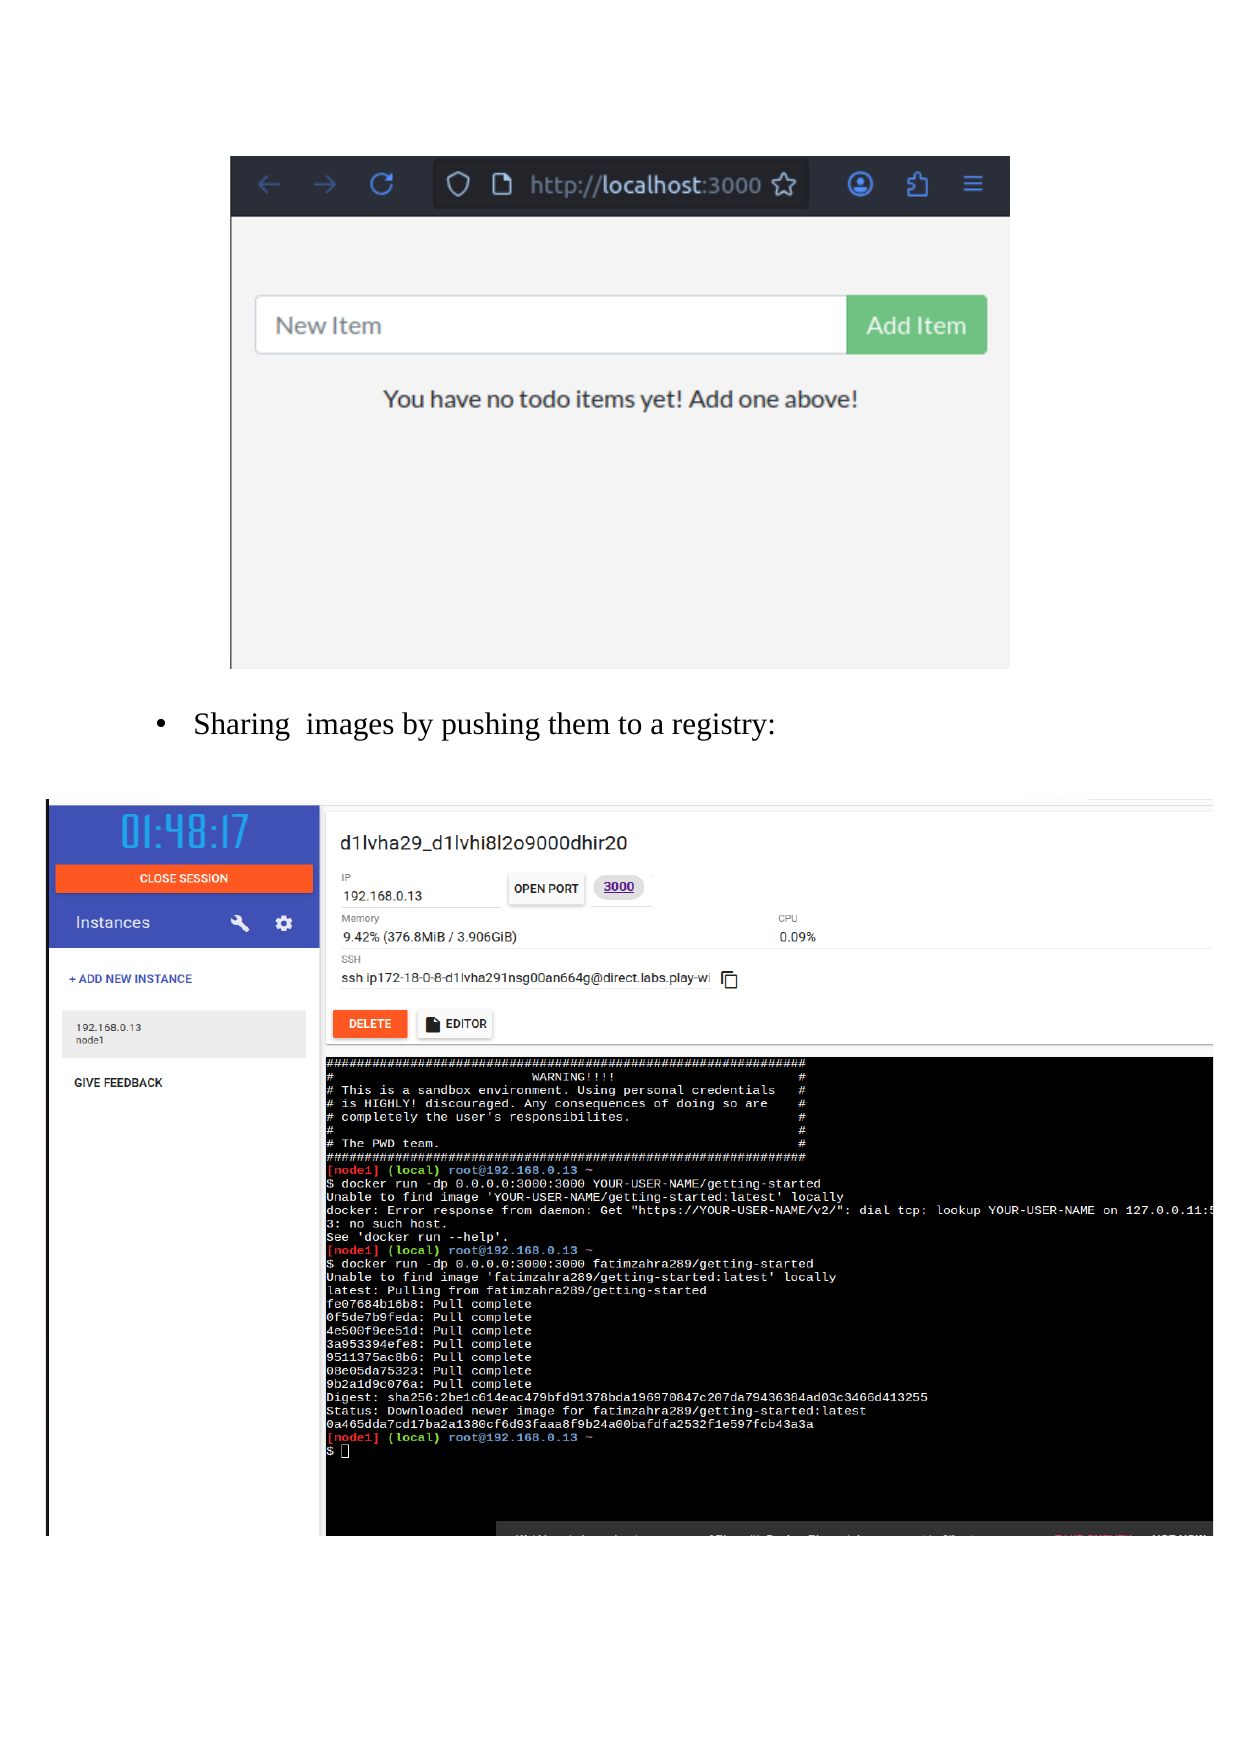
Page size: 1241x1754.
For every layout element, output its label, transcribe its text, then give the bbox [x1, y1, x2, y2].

picture [45, 799, 1214, 1536]
list Sharing images by pushing them to a registry: [156, 705, 1122, 741]
picture [230, 156, 1010, 669]
